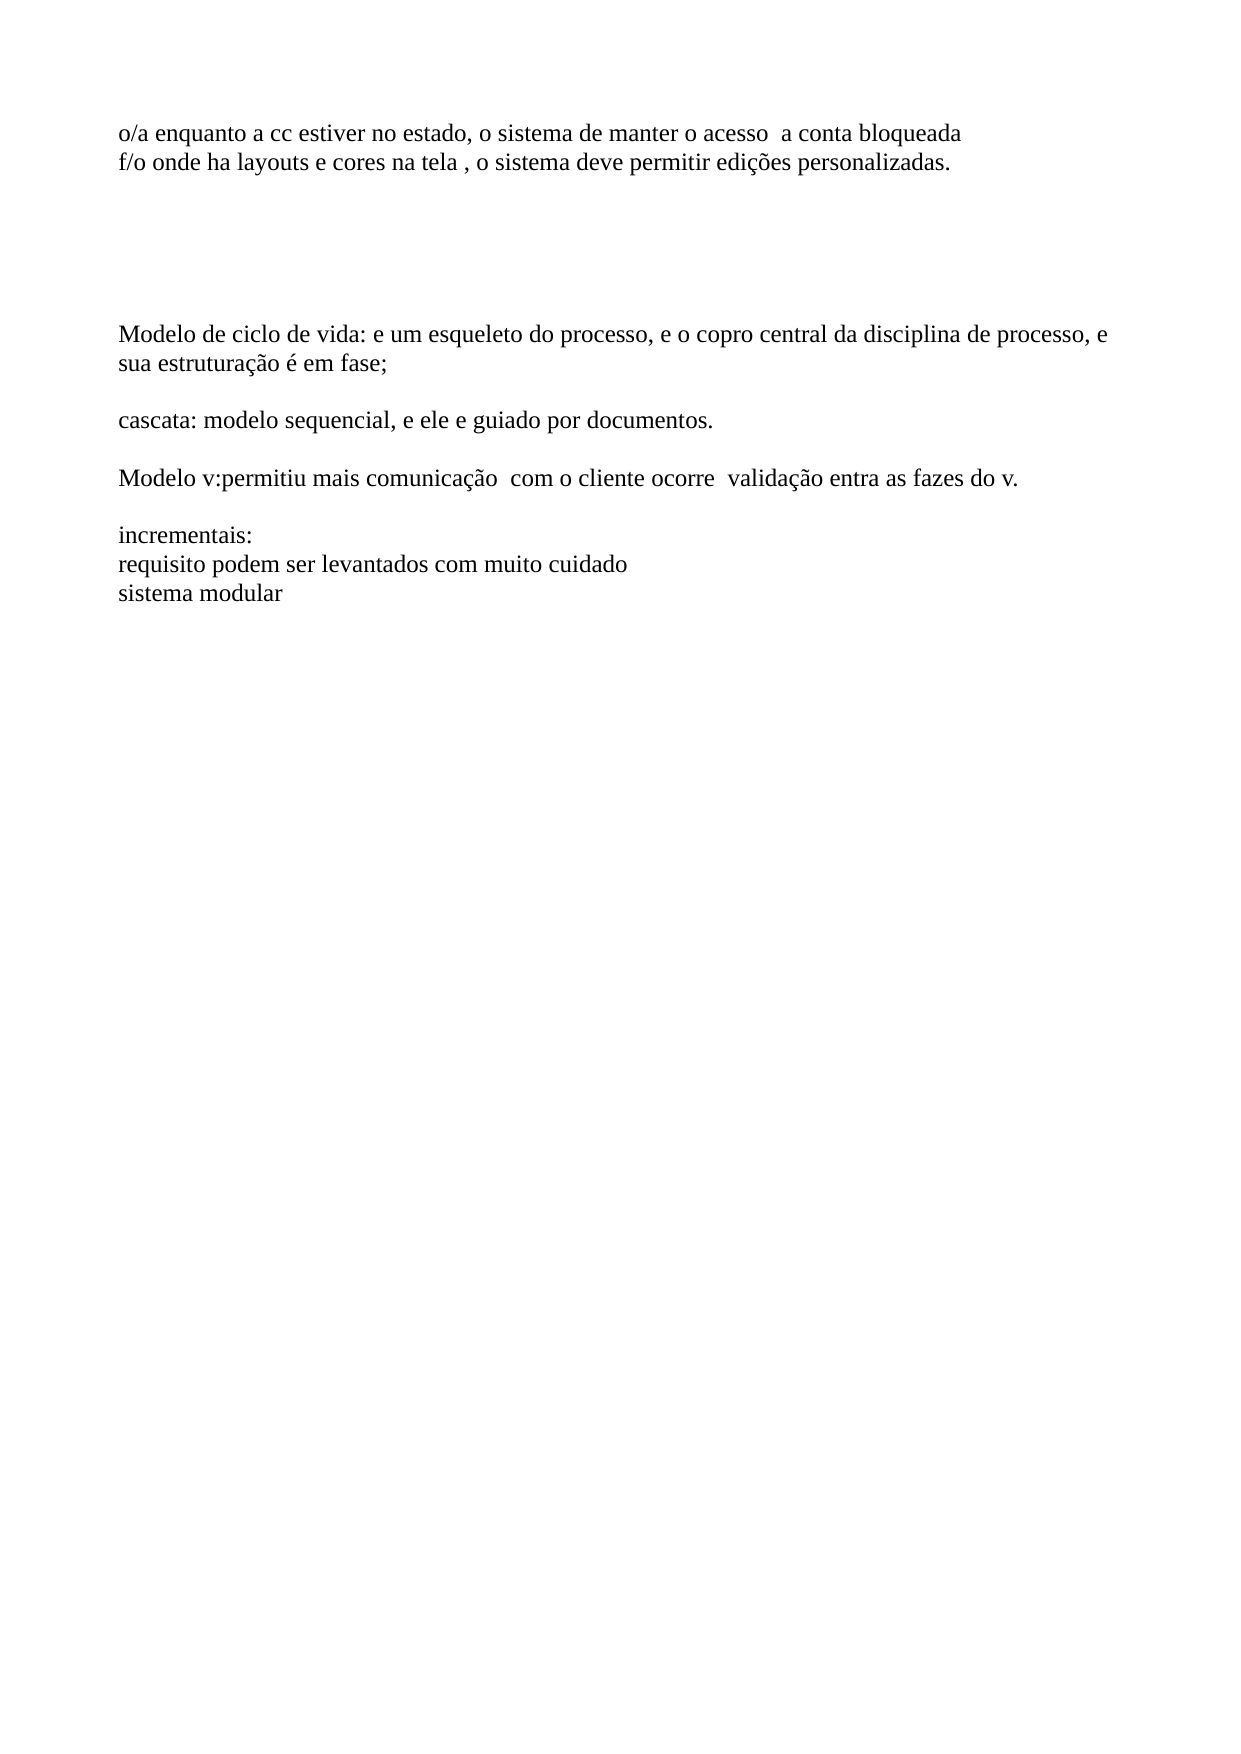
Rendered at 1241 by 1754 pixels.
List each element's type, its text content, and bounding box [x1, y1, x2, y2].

text cascata: modelo sequencial, e ele e guiado por documentos. [118, 406, 1122, 434]
text sistema modular [118, 578, 1122, 607]
text requisito podem ser levantados com muito cuidado [118, 549, 1122, 578]
text o/a enquanto a cc estiver no estado, o sistema de manter o acesso a conta bloqueada [118, 118, 1122, 147]
text Modelo de ciclo de vida: e um esqueleto do processo, e o copro central da disciplina de processo, e sua estruturação é em fase; [118, 319, 1122, 377]
text f/o onde ha layouts e cores na tela , o sistema deve permitir edições personalizadas. [118, 147, 1122, 176]
text incrementais: [118, 521, 1122, 549]
text Modelo v:permitiu mais comunicação com o cliente ocorre validação entra as fazes do v. [118, 463, 1122, 492]
